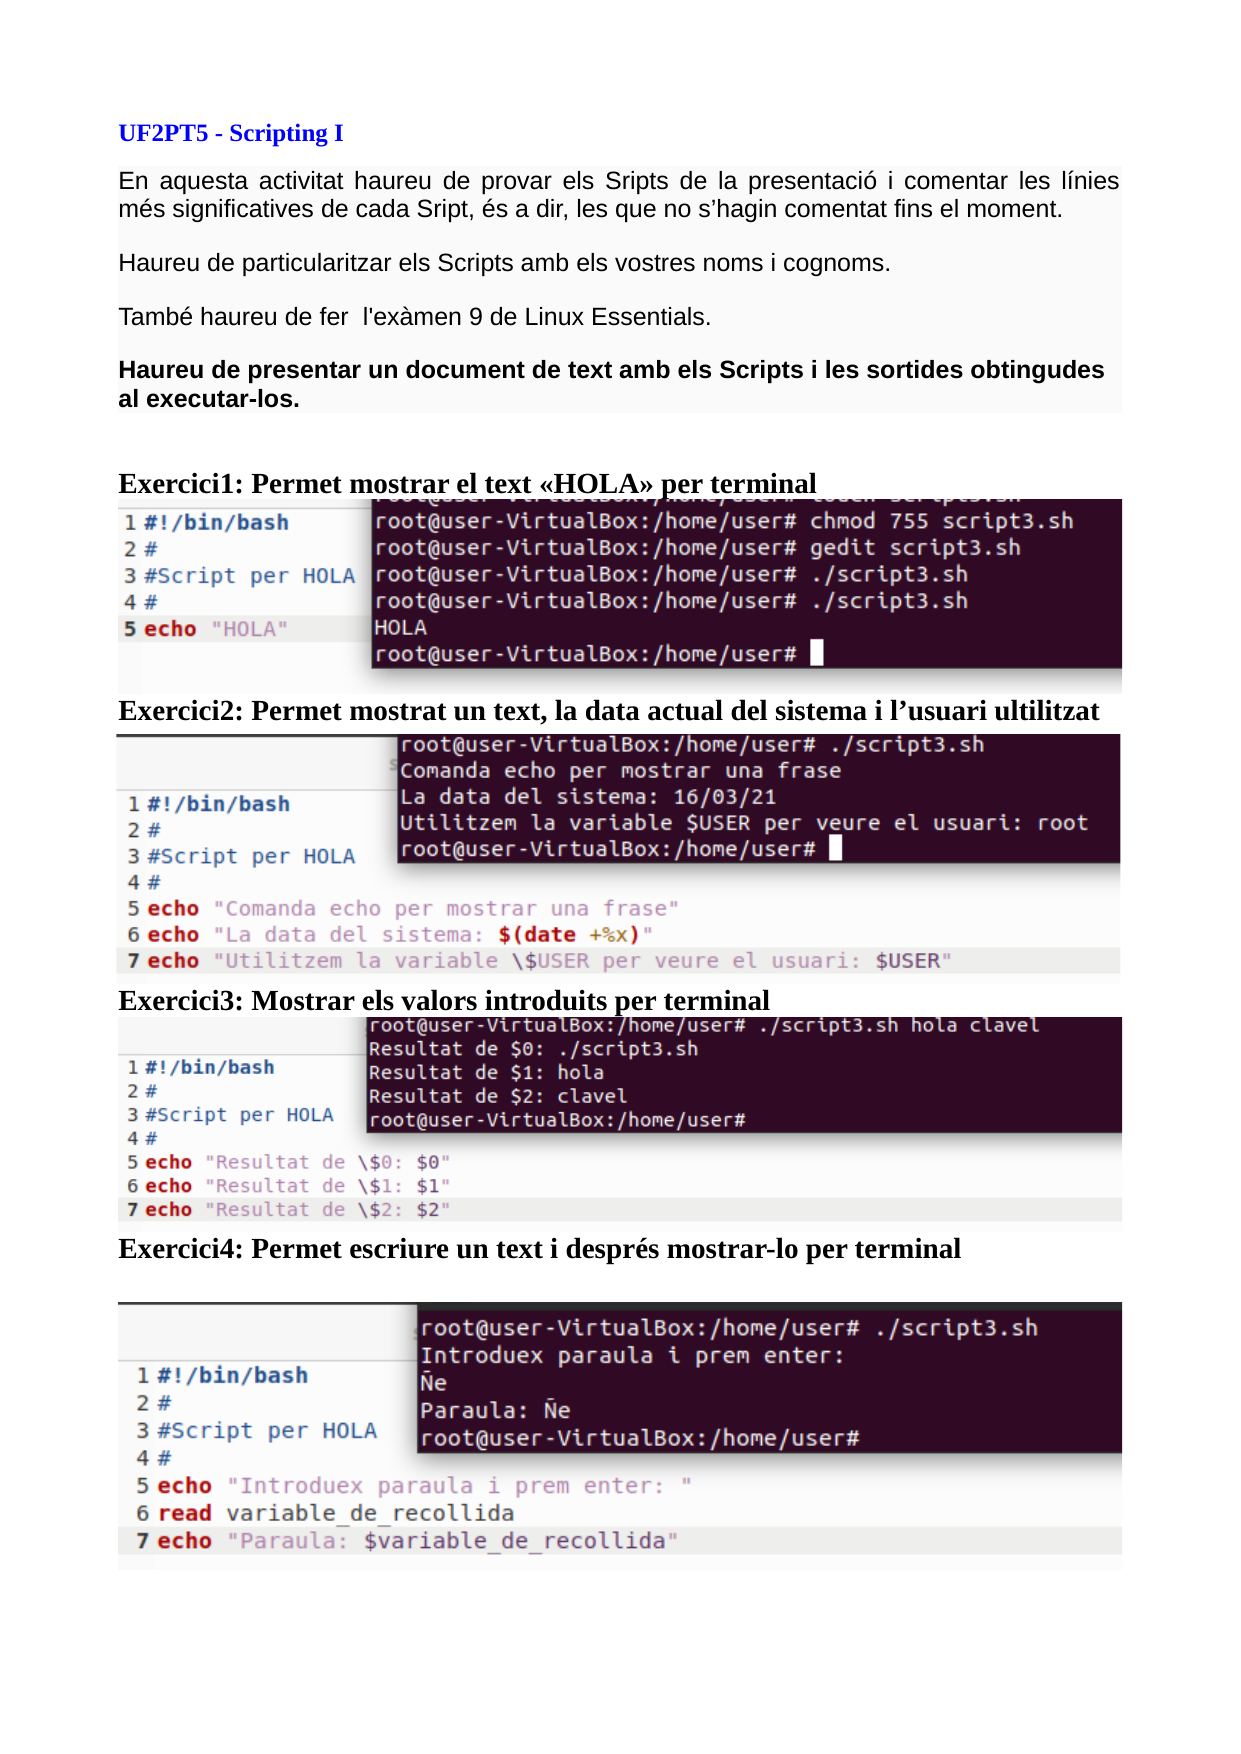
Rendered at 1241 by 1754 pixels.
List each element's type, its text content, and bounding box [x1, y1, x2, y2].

picture [116, 734, 1121, 984]
picture [118, 1302, 1123, 1570]
text Exercici1: Permet mostrar el text «HOLA» per terminal [118, 466, 1122, 499]
text En aquesta activitat haureu de provar els Sripts de la presentació i comentar les línies més significatives de cada Sript, és a dir, les que no s’hagin comentat fins el moment. [118, 166, 1122, 223]
text UF2PT5 - Scripting I [118, 118, 1122, 147]
picture [118, 499, 1123, 694]
text Haureu de presentar un document de text amb els Scripts i les sortides obtingudes al executar-los. [118, 355, 1122, 413]
text Exercici4: Permet escriure un text i després mostrar-lo per terminal [118, 1232, 1122, 1265]
text També haureu de fer l'exàmen 9 de Linux Essentials. [118, 302, 1122, 330]
text Haureu de particularitzar els Scripts amb els vostres noms i cognoms. [118, 248, 1122, 277]
text Exercici2: Permet mostrat un text, la data actual del sistema i l’usuari ultilitzat [118, 694, 1122, 727]
picture [118, 1017, 1123, 1232]
text Exercici3: Mostrar els valors introduits per terminal [118, 727, 1122, 1017]
